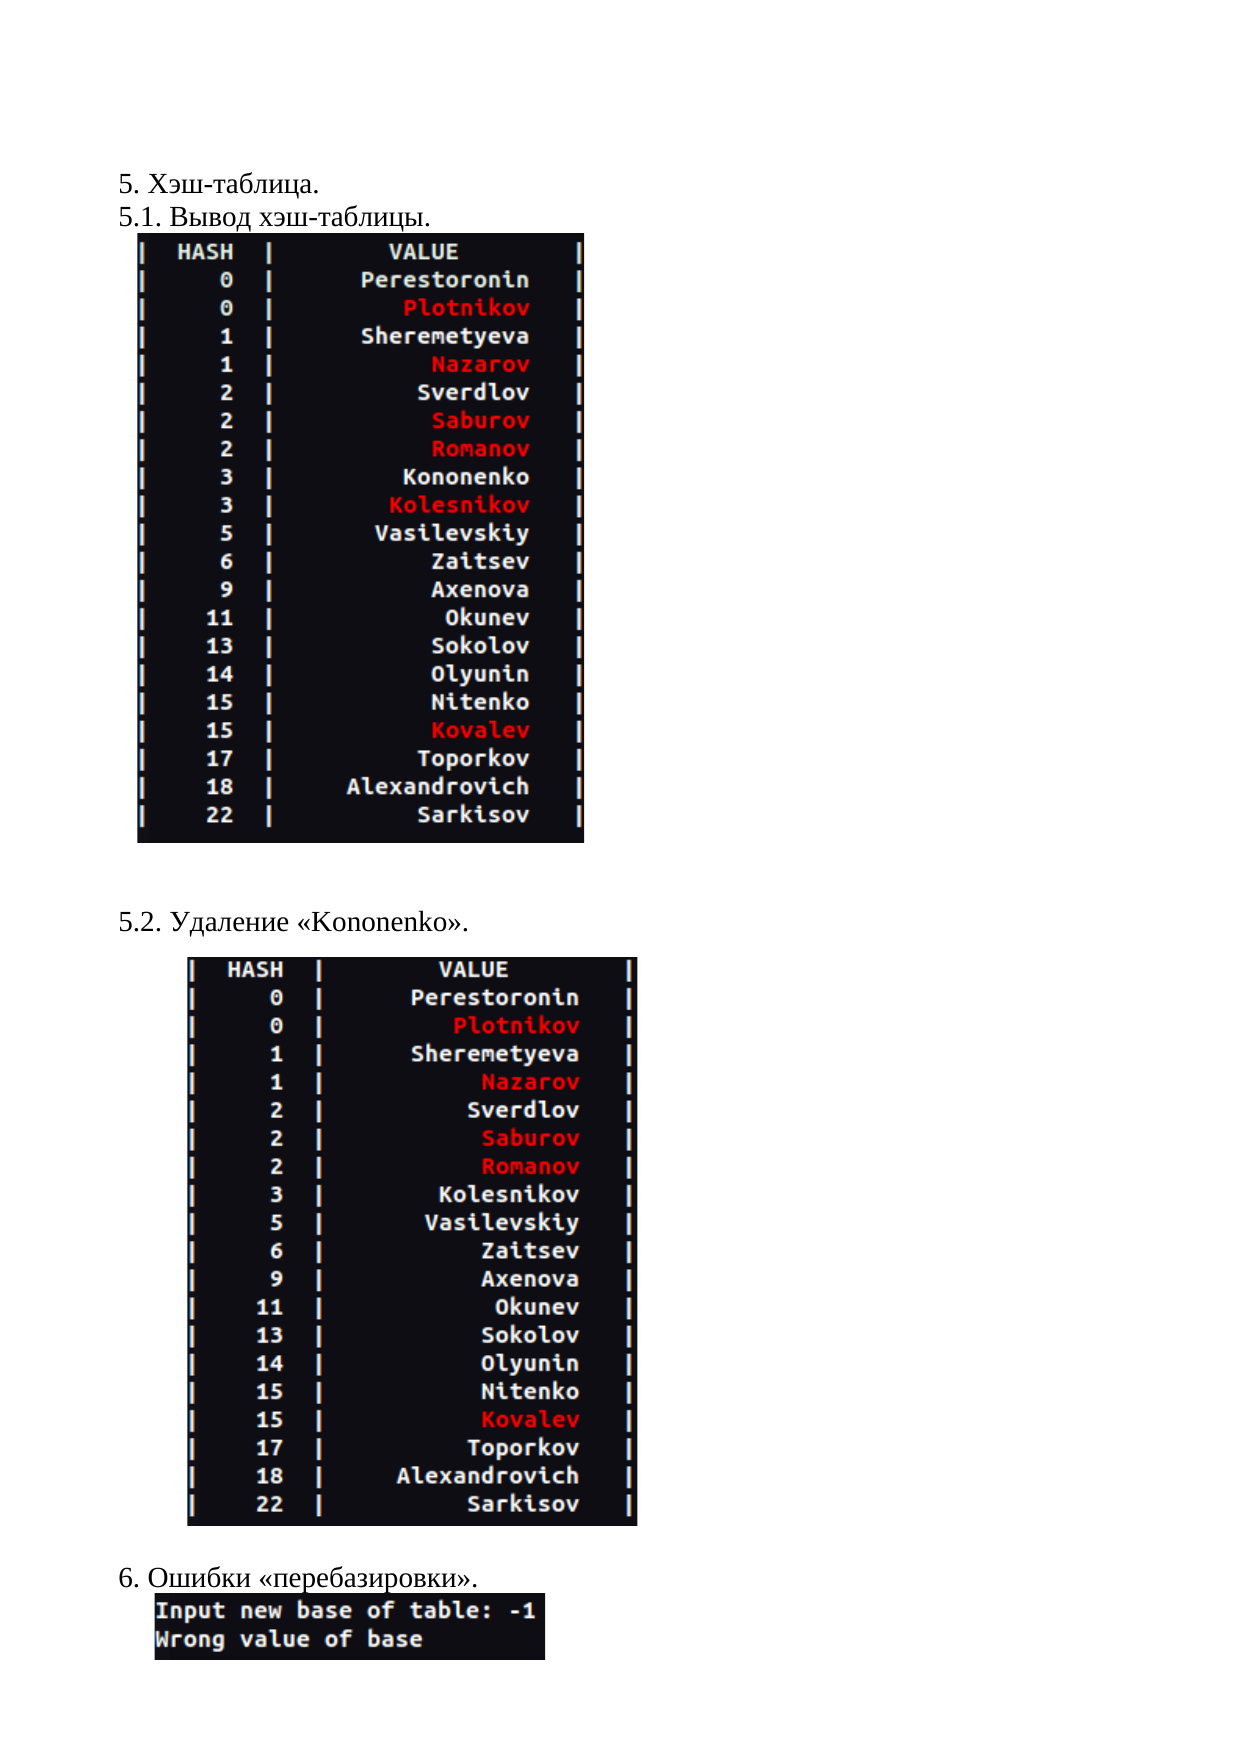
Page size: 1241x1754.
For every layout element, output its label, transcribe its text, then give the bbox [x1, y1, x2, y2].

text 5.1. Вывод хэш-таблицы. [118, 199, 1122, 233]
text 5. Хэш-таблица. [118, 166, 1122, 199]
picture [187, 957, 638, 1526]
text 6. Ошибки «перебазировки». [118, 1560, 1122, 1594]
text 5.2. Удаление «Kononenko». [118, 904, 1122, 937]
picture [137, 233, 585, 843]
picture [154, 1593, 546, 1660]
